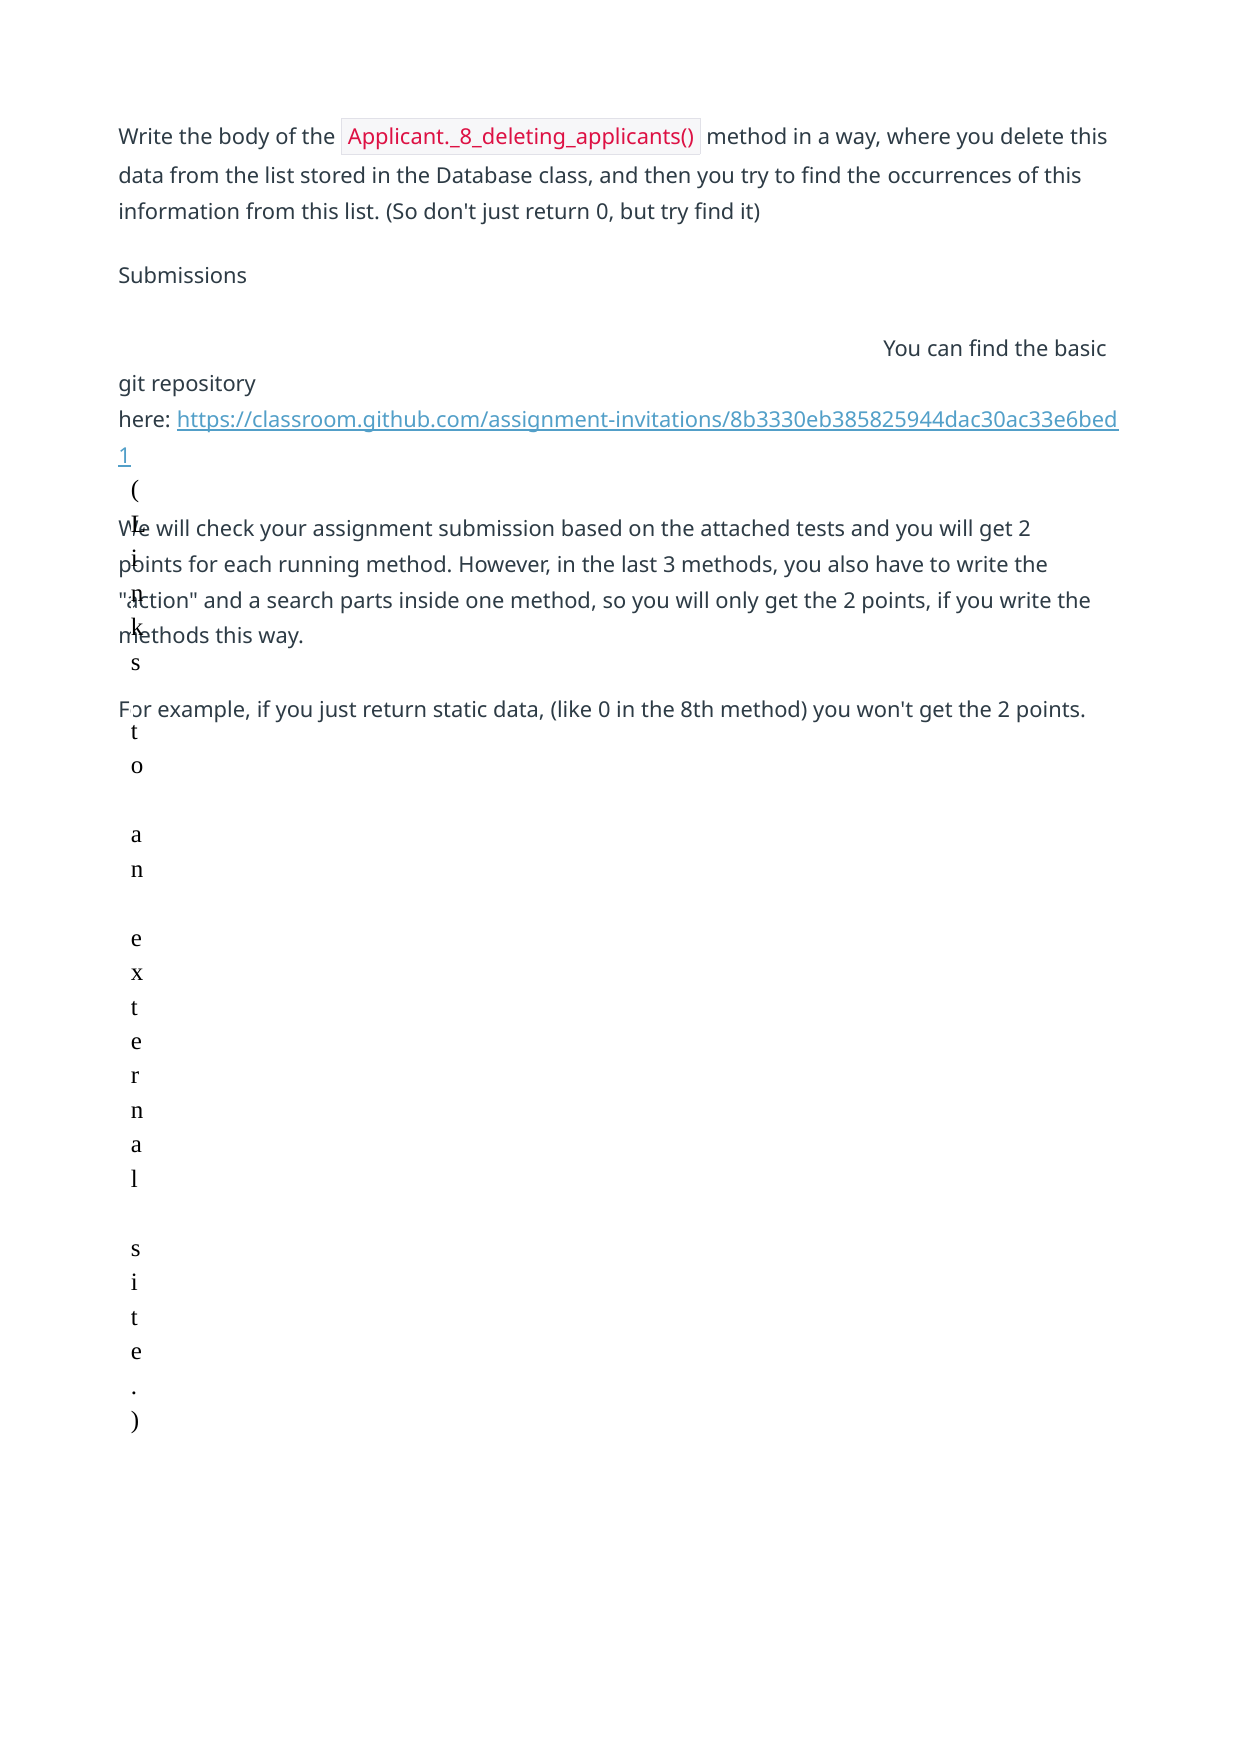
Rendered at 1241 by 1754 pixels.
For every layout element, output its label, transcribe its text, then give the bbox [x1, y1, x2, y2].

subtitle Submissions [118, 260, 1122, 290]
text For example, if you just return static data, (like 0 in the 8th method) you won't get the 2 points. [133, 693, 1122, 723]
text Write the body of the Applicant._8_deleting_applicants() method in a way, where you delete this data from the list stored in the Database class, and then you try to find the occurrences of this information from this list. (So don't just return 0, but try find it) [118, 118, 1122, 226]
text We will check your assignment submission based on the attached tests and you will get 2 points for each running method. However, in the last 3 methods, you also have to write the "action" and a search parts inside one method, so you will only get the 2 points, if you write the methods this way. [133, 513, 1122, 650]
text You can find the basic git repository here: https://classroom.github.com/assignment-invitations/8b3330eb385825944dac30ac33e6bed1 [118, 333, 1122, 470]
